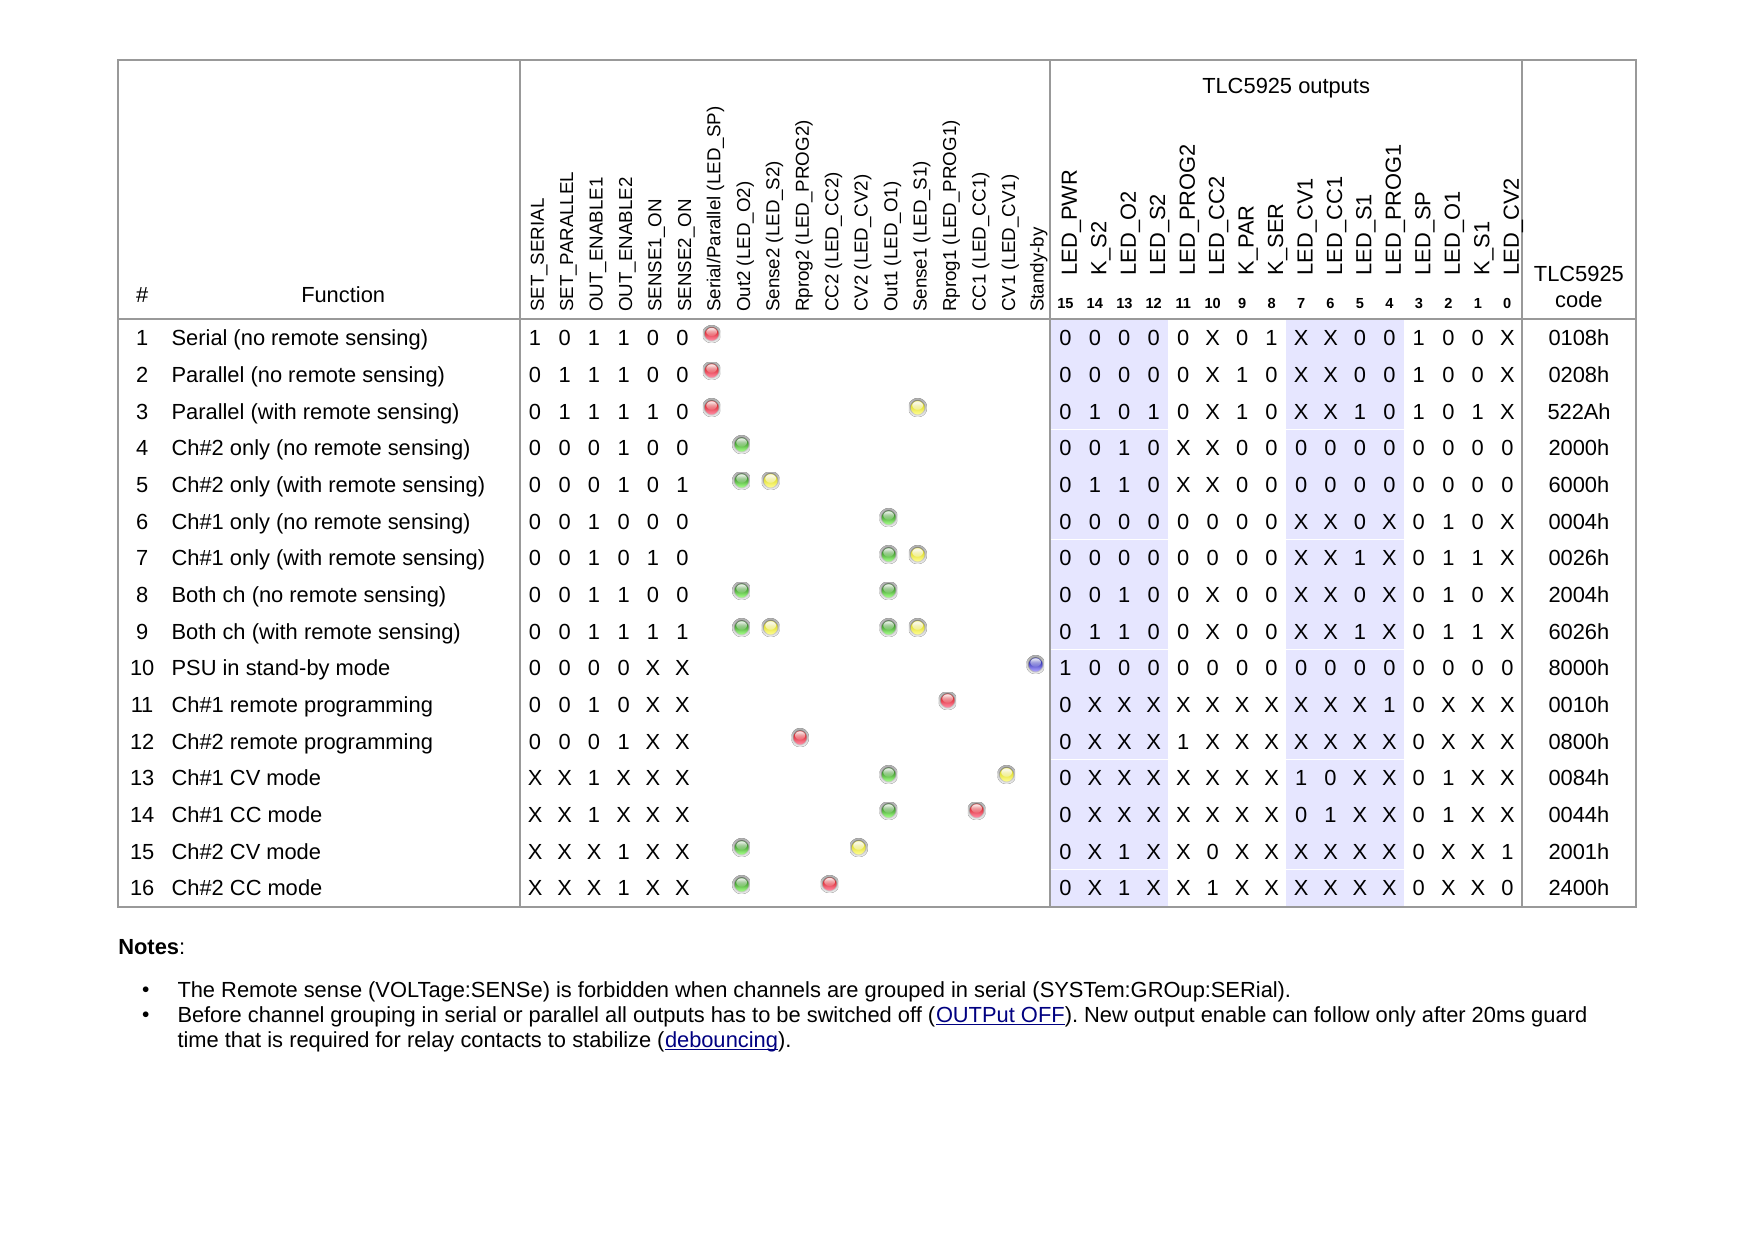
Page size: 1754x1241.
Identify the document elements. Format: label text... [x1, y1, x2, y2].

table_cell [815, 576, 844, 613]
picture [879, 618, 898, 637]
table_cell [785, 540, 815, 576]
table_cell 0 [1109, 650, 1139, 686]
table_header TLC5925 code [1523, 61, 1635, 317]
table_cell 0 [1345, 503, 1374, 539]
table_cell [844, 503, 874, 539]
table_cell CV1 (LED_CV1) [991, 98, 1020, 317]
table_cell 0 [1080, 356, 1109, 393]
table_cell [726, 870, 756, 906]
table_cell 0 [1051, 320, 1080, 356]
table_cell [962, 686, 991, 723]
table_cell 1 [521, 320, 549, 356]
table_cell 7 [119, 540, 166, 576]
table_cell X [550, 796, 579, 833]
table_cell [874, 613, 903, 649]
table_cell [815, 796, 844, 833]
table_cell 0 [638, 430, 667, 466]
table_cell [991, 430, 1020, 466]
table_cell [697, 466, 726, 503]
table_cell X [1286, 503, 1316, 539]
table_cell X [1198, 430, 1227, 466]
table_cell 0 [550, 503, 579, 539]
table_cell X [1227, 833, 1257, 869]
table_cell [697, 430, 726, 466]
table_cell 0 [1168, 576, 1198, 613]
text Notes: [118, 933, 1636, 959]
table_cell 10 [1198, 281, 1227, 317]
table_cell 0 [1227, 503, 1257, 539]
table_cell X [1492, 576, 1521, 613]
table_cell 0 [1404, 430, 1433, 466]
table_cell [962, 576, 991, 613]
table_cell X [1198, 466, 1227, 503]
table_cell 0 [550, 650, 579, 686]
table_cell 1 [1433, 503, 1463, 539]
table_cell 1 [1345, 540, 1374, 576]
table_cell 1 [609, 833, 638, 869]
table_cell Rprog1 (LED_PROG1) [933, 98, 962, 317]
table_cell LED_CC1 [1316, 104, 1345, 281]
table_cell [815, 870, 844, 906]
table_cell 1 [668, 466, 697, 503]
table_cell 0 [1257, 466, 1286, 503]
table_cell 1 [1286, 760, 1316, 796]
picture [850, 838, 868, 857]
table_cell [1020, 760, 1049, 796]
table_cell Sense1 (LED_S1) [903, 98, 932, 317]
table_cell 0 [521, 466, 549, 503]
table_cell X [1463, 833, 1492, 869]
table_cell [756, 870, 785, 906]
table_cell X [668, 796, 697, 833]
table_cell 2 [119, 356, 166, 393]
table_cell X [1345, 686, 1374, 723]
table_cell 0 [1168, 356, 1198, 393]
table_cell X [550, 870, 579, 906]
table_cell X [1080, 686, 1109, 723]
table_cell 0 [1168, 503, 1198, 539]
table_cell 1 [1433, 540, 1463, 576]
table_cell 13 [119, 760, 166, 796]
table_cell [933, 356, 962, 393]
table_cell [962, 613, 991, 649]
table_cell X [1286, 356, 1316, 393]
table_cell [933, 796, 962, 833]
table_cell [903, 356, 932, 393]
table_cell X [1198, 393, 1227, 429]
table_cell 0 [1168, 650, 1198, 686]
picture [702, 325, 721, 343]
table_cell [726, 540, 756, 576]
table_cell 1 [1433, 613, 1463, 649]
table_cell 0 [638, 466, 667, 503]
table_cell [933, 503, 962, 539]
table_cell [756, 320, 785, 356]
table_cell [785, 393, 815, 429]
table_cell 0 [1227, 430, 1257, 466]
table_cell [844, 320, 874, 356]
table_cell 0 [1404, 686, 1433, 723]
table_cell [815, 650, 844, 686]
table_cell [933, 393, 962, 429]
table_cell 0 [1463, 356, 1492, 393]
table_cell 0 [1198, 650, 1227, 686]
table_cell 0010h [1523, 686, 1635, 723]
table_cell 522Ah [1523, 393, 1635, 429]
table_cell CV2 (LED_CV2) [844, 98, 874, 317]
table_cell X [550, 760, 579, 796]
table_cell X [521, 760, 549, 796]
table_cell 0 [638, 503, 667, 539]
table_cell [933, 320, 962, 356]
table_cell [726, 356, 756, 393]
table_cell X [1374, 760, 1404, 796]
table_cell [991, 723, 1020, 759]
table_cell 1 [1463, 393, 1492, 429]
table_cell [726, 760, 756, 796]
table_cell 1 [1080, 613, 1109, 649]
table_cell 1 [1109, 466, 1139, 503]
table_cell 0 [1404, 760, 1433, 796]
table_cell 1 [550, 393, 579, 429]
table_cell [903, 430, 932, 466]
table_cell [874, 686, 903, 723]
picture [732, 838, 750, 857]
table_cell 9 [1227, 281, 1257, 317]
table_cell 12 [119, 723, 166, 759]
table_cell 0 [1080, 540, 1109, 576]
table_cell 0 [668, 576, 697, 613]
table_cell [697, 503, 726, 539]
table_cell X [1316, 723, 1345, 759]
table_cell [756, 576, 785, 613]
table_cell [874, 503, 903, 539]
table_cell [1020, 723, 1049, 759]
table_cell Ch#1 CC mode [166, 796, 519, 833]
table_cell [933, 686, 962, 723]
table_cell 1 [609, 356, 638, 393]
table_cell 1 [579, 613, 608, 649]
table_cell [903, 686, 932, 723]
table_cell [726, 466, 756, 503]
table_cell X [1345, 760, 1374, 796]
table_cell 0 [1139, 613, 1168, 649]
table_cell 0 [668, 503, 697, 539]
table_cell 0 [1080, 650, 1109, 686]
picture [908, 398, 927, 417]
table_cell X [1198, 796, 1227, 833]
table_cell [1020, 430, 1049, 466]
table_cell X [1139, 723, 1168, 759]
table_cell [756, 796, 785, 833]
table_cell 0 [1051, 870, 1080, 906]
table_cell Serial (no remote sensing) [166, 320, 519, 356]
table_cell 0 [1463, 576, 1492, 613]
table_cell X [1227, 760, 1257, 796]
table_cell [874, 650, 903, 686]
table_cell 0 [550, 430, 579, 466]
table_cell [726, 833, 756, 869]
picture [820, 875, 839, 893]
table_cell 0 [1492, 466, 1521, 503]
table_cell X [1433, 833, 1463, 869]
table_cell CC1 (LED_CC1) [962, 98, 991, 317]
table_cell [815, 503, 844, 539]
table_cell [726, 503, 756, 539]
table_cell [991, 686, 1020, 723]
table_cell [933, 833, 962, 869]
table_cell X [1492, 356, 1521, 393]
table_cell 1 [1374, 686, 1404, 723]
table_cell X [1316, 686, 1345, 723]
table_cell X [1345, 723, 1374, 759]
table_cell X [1286, 540, 1316, 576]
table_cell [874, 723, 903, 759]
table_cell X [1374, 796, 1404, 833]
table_cell X [1492, 613, 1521, 649]
table_cell Ch#2 only (no remote sensing) [166, 430, 519, 466]
list The Remote sense (VOLTage:SENSe) is forbidden when channels are grouped in serial (SYSTem:GROup:SERial). [142, 976, 1624, 1002]
table_cell [903, 466, 932, 503]
table_cell LED_CV1 [1286, 104, 1316, 281]
table_cell [1020, 613, 1049, 649]
table_cell [756, 760, 785, 796]
table_cell [962, 466, 991, 503]
table_cell [1020, 466, 1049, 503]
table_cell 1 [1404, 356, 1433, 393]
table_cell [697, 870, 726, 906]
table_cell 1 [609, 466, 638, 503]
table_cell [697, 760, 726, 796]
table_cell 1 [579, 320, 608, 356]
table_cell [697, 796, 726, 833]
table_cell 2400h [1523, 870, 1635, 906]
table_cell 0 [1433, 466, 1463, 503]
table_cell [991, 796, 1020, 833]
table_cell [785, 466, 815, 503]
table_cell X [1257, 833, 1286, 869]
table_cell X [1198, 320, 1227, 356]
picture [761, 472, 780, 490]
table_cell 0 [668, 393, 697, 429]
table_cell X [668, 650, 697, 686]
table_cell [785, 650, 815, 686]
table_cell Serial/Parallel (LED_SP) [697, 98, 726, 317]
table_cell 0 [1198, 540, 1227, 576]
table_cell 0 [1227, 613, 1257, 649]
table_cell X [609, 796, 638, 833]
table_cell [962, 503, 991, 539]
table_cell 1 [638, 393, 667, 429]
table_cell X [1316, 503, 1345, 539]
table_cell [815, 613, 844, 649]
table_cell X [638, 723, 667, 759]
table_cell 0 [1257, 393, 1286, 429]
table_cell Rprog2 (LED_PROG2) [785, 98, 815, 317]
table_cell 2 [1433, 281, 1463, 317]
table_cell [1020, 870, 1049, 906]
table_cell 9 [119, 613, 166, 649]
table_cell [991, 393, 1020, 429]
table_cell Both ch (with remote sensing) [166, 613, 519, 649]
table_cell [726, 320, 756, 356]
table_cell 0 [1316, 430, 1345, 466]
table_cell 1 [1051, 650, 1080, 686]
table_cell [697, 540, 726, 576]
table_cell 4 [1374, 281, 1404, 317]
table_cell [785, 503, 815, 539]
table_cell [785, 576, 815, 613]
table_cell 13 [1109, 281, 1139, 317]
table_cell 0044h [1523, 796, 1635, 833]
table_cell [903, 393, 932, 429]
table_cell [756, 393, 785, 429]
table_cell 0 [1109, 503, 1139, 539]
table_cell 1 [579, 356, 608, 393]
picture [702, 362, 721, 380]
table_cell 1 [579, 576, 608, 613]
table_cell [1020, 796, 1049, 833]
table_cell 0 [1168, 613, 1198, 649]
table_cell 0 [1345, 466, 1374, 503]
table_cell [874, 576, 903, 613]
table_cell X [521, 870, 549, 906]
table_cell 6 [1316, 281, 1345, 317]
table_cell X [1374, 723, 1404, 759]
table_cell X [1139, 870, 1168, 906]
table_cell 0 [1051, 796, 1080, 833]
table_cell [1020, 686, 1049, 723]
table_cell X [1198, 356, 1227, 393]
table_cell 1 [1080, 393, 1109, 429]
table_cell [785, 686, 815, 723]
table_cell [903, 870, 932, 906]
table_cell X [1286, 870, 1316, 906]
table_cell 1 [1109, 430, 1139, 466]
table_cell 0 [1345, 650, 1374, 686]
table_cell 6000h [1523, 466, 1635, 503]
table_cell [991, 320, 1020, 356]
table_cell [991, 576, 1020, 613]
table_cell X [1139, 833, 1168, 869]
table_cell 0 [1433, 356, 1463, 393]
table_cell X [1492, 760, 1521, 796]
table_cell SENSE1_ON [638, 98, 667, 317]
table_cell 0 [1463, 320, 1492, 356]
table_cell [874, 320, 903, 356]
table_cell 0 [1345, 576, 1374, 613]
table_cell [785, 723, 815, 759]
table_cell 0 [521, 723, 549, 759]
picture [908, 618, 927, 637]
table_cell [726, 723, 756, 759]
table_cell X [1374, 833, 1404, 869]
table_cell 12 [1139, 281, 1168, 317]
table_cell X [1257, 723, 1286, 759]
table_cell [815, 723, 844, 759]
table_cell X [1463, 723, 1492, 759]
table_cell 0 [579, 430, 608, 466]
table_cell [756, 356, 785, 393]
table_cell [991, 870, 1020, 906]
table_cell 1 [1433, 796, 1463, 833]
table_cell 1 [609, 870, 638, 906]
picture [997, 765, 1016, 784]
table_cell 0 [1257, 576, 1286, 613]
table_cell [844, 870, 874, 906]
table_cell [1020, 356, 1049, 393]
table_cell X [1257, 870, 1286, 906]
table_cell [962, 870, 991, 906]
table_cell [903, 503, 932, 539]
table_cell X [1257, 760, 1286, 796]
table_cell X [521, 833, 549, 869]
table_cell 0 [1316, 466, 1345, 503]
table_cell X [1227, 870, 1257, 906]
table_cell 1 [579, 393, 608, 429]
table_cell X [1286, 723, 1316, 759]
table_cell [962, 393, 991, 429]
table_cell 0 [1227, 540, 1257, 576]
table_cell X [1492, 393, 1521, 429]
table_cell 0 [638, 356, 667, 393]
table_cell [726, 430, 756, 466]
table_cell X [668, 760, 697, 796]
table_cell 0 [1109, 356, 1139, 393]
table_cell 2000h [1523, 430, 1635, 466]
table_cell [991, 760, 1020, 796]
picture [879, 582, 898, 600]
table_cell 0 [1374, 430, 1404, 466]
table_cell [815, 540, 844, 576]
table_cell 0 [1051, 760, 1080, 796]
table_cell [933, 760, 962, 796]
table_cell Ch#1 only (with remote sensing) [166, 540, 519, 576]
table_cell 1 [1139, 393, 1168, 429]
table_cell 0 [1139, 540, 1168, 576]
table_cell 0 [1051, 430, 1080, 466]
table_cell 0 [1492, 870, 1521, 906]
table_cell OUT_ENABLE1 [579, 98, 608, 317]
table_cell 1 [1316, 796, 1345, 833]
table_cell X [1109, 796, 1139, 833]
table_cell 0 [1051, 686, 1080, 723]
table_cell X [1198, 576, 1227, 613]
table_cell X [1198, 686, 1227, 723]
table_cell [903, 613, 932, 649]
table_cell X [1433, 870, 1463, 906]
table_cell [726, 576, 756, 613]
table_cell 0 [1051, 576, 1080, 613]
table_cell 0 [1316, 760, 1345, 796]
table_cell [874, 760, 903, 796]
table_cell 0 [1404, 466, 1433, 503]
table_cell 0 [1404, 540, 1433, 576]
table_cell 0 [1404, 796, 1433, 833]
table_cell 0 [609, 503, 638, 539]
table_cell 1 [638, 540, 667, 576]
table_cell 0 [1345, 430, 1374, 466]
table_cell 0 [1227, 576, 1257, 613]
picture [1026, 655, 1045, 674]
table_cell X [1286, 576, 1316, 613]
table_cell 0 [1404, 833, 1433, 869]
table_cell X [1080, 870, 1109, 906]
table_cell LED_O1 [1433, 104, 1463, 281]
table_cell 0 [1051, 393, 1080, 429]
table_cell 0 [1404, 576, 1433, 613]
table_header [119, 61, 166, 98]
table_cell [933, 430, 962, 466]
table_cell 16 [119, 870, 166, 906]
table_cell 1 [550, 356, 579, 393]
table_cell [991, 503, 1020, 539]
table_cell [756, 613, 785, 649]
table_cell [756, 503, 785, 539]
table_cell 0 [1492, 430, 1521, 466]
table_cell 0 [1257, 540, 1286, 576]
table_cell 5 [1345, 281, 1374, 317]
table_cell PSU in stand-by mode [166, 650, 519, 686]
table_cell 0 [550, 613, 579, 649]
table_cell [962, 833, 991, 869]
table_cell 11 [1168, 281, 1198, 317]
table_cell 0 [609, 540, 638, 576]
table_cell 0 [1257, 650, 1286, 686]
table_cell X [1227, 796, 1257, 833]
table_cell LED_PROG2 [1168, 104, 1198, 281]
table_cell 1 [1463, 540, 1492, 576]
table_cell X [638, 760, 667, 796]
table_cell 0 [1198, 503, 1227, 539]
table_cell 1 [1168, 723, 1198, 759]
table_cell X [1316, 576, 1345, 613]
table_cell 1 [609, 723, 638, 759]
table_cell 1 [1345, 613, 1374, 649]
table_cell 1 [609, 576, 638, 613]
table_cell Ch#1 only (no remote sensing) [166, 503, 519, 539]
picture [732, 875, 750, 894]
table_cell X [579, 870, 608, 906]
table_cell Ch#2 remote programming [166, 723, 519, 759]
table_cell X [1463, 686, 1492, 723]
table_cell [697, 613, 726, 649]
table_cell 1 [1404, 320, 1433, 356]
table_cell 4 [119, 430, 166, 466]
table_cell 1 [609, 613, 638, 649]
table_cell 0 [1463, 503, 1492, 539]
picture [879, 508, 898, 527]
table_cell 1 [1257, 320, 1286, 356]
table_cell 0 [579, 723, 608, 759]
table_cell 0 [1345, 320, 1374, 356]
table_cell [726, 613, 756, 649]
table_cell 1 [609, 393, 638, 429]
table_cell [697, 393, 726, 429]
table_cell [933, 613, 962, 649]
table_cell [962, 430, 991, 466]
table_cell 0208h [1523, 356, 1635, 393]
table_cell 0 [1139, 320, 1168, 356]
table_cell [756, 540, 785, 576]
table_cell X [1316, 356, 1345, 393]
table_cell LED_SP [1404, 104, 1433, 281]
table_cell [1020, 320, 1049, 356]
table_cell K_S2 [1080, 104, 1109, 281]
table_cell X [1316, 870, 1345, 906]
table_cell 0 [1257, 503, 1286, 539]
table_cell 8 [119, 576, 166, 613]
table_cell 0 [1051, 356, 1080, 393]
table_cell [903, 540, 932, 576]
table_cell 0 [668, 540, 697, 576]
table_cell 0 [1257, 613, 1286, 649]
table_cell X [1168, 870, 1198, 906]
table_cell [933, 466, 962, 503]
table_cell [903, 723, 932, 759]
table_cell 0 [1404, 503, 1433, 539]
table_cell [933, 650, 962, 686]
table_cell 3 [119, 393, 166, 429]
picture [879, 545, 898, 564]
table_cell X [1316, 833, 1345, 869]
table_cell 0 [550, 540, 579, 576]
table_cell [756, 430, 785, 466]
table_cell [844, 576, 874, 613]
table_cell Ch#2 CC mode [166, 870, 519, 906]
table_cell [815, 833, 844, 869]
table_cell X [1109, 760, 1139, 796]
table_cell [785, 796, 815, 833]
table_cell X [1286, 833, 1316, 869]
table_cell [844, 393, 874, 429]
table_cell [726, 393, 756, 429]
table_cell [815, 686, 844, 723]
table_cell 0 [521, 686, 549, 723]
table_cell 0 [1080, 320, 1109, 356]
table_cell Function [166, 98, 519, 317]
table_cell 0 [1168, 393, 1198, 429]
table_cell K_S1 [1463, 104, 1492, 281]
table_cell 0 [1257, 356, 1286, 393]
table_cell 14 [119, 796, 166, 833]
table_cell # [119, 98, 166, 317]
table_cell X [1492, 540, 1521, 576]
picture [879, 765, 898, 784]
table_cell [1020, 393, 1049, 429]
table_cell 6026h [1523, 613, 1635, 649]
table_cell 0 [1404, 723, 1433, 759]
table_cell 0 [1433, 393, 1463, 429]
table_cell 0 [1374, 393, 1404, 429]
table_cell 0 [1433, 430, 1463, 466]
table_cell [844, 356, 874, 393]
table_cell [815, 356, 844, 393]
table_cell Parallel (no remote sensing) [166, 356, 519, 393]
table_cell 0 [1109, 393, 1139, 429]
table_cell LED_O2 [1109, 104, 1139, 281]
table_cell X [1168, 686, 1198, 723]
table_cell [1020, 540, 1049, 576]
table_cell K_SER [1257, 104, 1286, 281]
table_cell 1 [579, 540, 608, 576]
table_cell 1 [119, 320, 166, 356]
table_cell SENSE2_ON [668, 98, 697, 317]
table_cell X [1492, 723, 1521, 759]
table_cell [844, 540, 874, 576]
table_cell X [1198, 723, 1227, 759]
table_cell X [1374, 870, 1404, 906]
table_cell [991, 613, 1020, 649]
table_cell [844, 796, 874, 833]
table_header TLC5925 outputs [1051, 61, 1521, 103]
table_cell [962, 723, 991, 759]
table_cell X [1433, 723, 1463, 759]
table_cell 1 [579, 503, 608, 539]
table_cell 0 [1227, 320, 1257, 356]
table_cell 0 [609, 650, 638, 686]
table_cell Ch#2 CV mode [166, 833, 519, 869]
picture [732, 472, 750, 490]
table_cell 0 [668, 320, 697, 356]
table_cell 0 [1404, 870, 1433, 906]
table_cell 3 [1404, 281, 1433, 317]
table_cell [991, 466, 1020, 503]
table_cell [815, 430, 844, 466]
table_cell [726, 686, 756, 723]
table_cell X [668, 833, 697, 869]
table_cell [874, 540, 903, 576]
table_cell 6 [119, 503, 166, 539]
table_cell X [1286, 613, 1316, 649]
table_cell 1 [609, 320, 638, 356]
table_cell 0 [1198, 833, 1227, 869]
table_cell 0 [1492, 281, 1521, 317]
table_cell SET_SERIAL [521, 98, 549, 317]
table_cell 1 [1109, 613, 1139, 649]
table_cell [903, 320, 932, 356]
table_cell 1 [1109, 870, 1139, 906]
table_cell Parallel (with remote sensing) [166, 393, 519, 429]
table_cell 0 [1051, 723, 1080, 759]
table_cell 0 [1433, 320, 1463, 356]
table_cell [785, 870, 815, 906]
table_cell 0 [521, 650, 549, 686]
table_cell [756, 650, 785, 686]
table_cell [756, 723, 785, 759]
table_cell [874, 356, 903, 393]
table_cell 15 [119, 833, 166, 869]
table_cell X [1080, 833, 1109, 869]
table_cell [903, 833, 932, 869]
table_cell [697, 650, 726, 686]
table_cell [844, 686, 874, 723]
table_cell [962, 650, 991, 686]
table_cell X [550, 833, 579, 869]
table_cell X [609, 760, 638, 796]
table_cell LED_PROG1 [1374, 104, 1404, 281]
table_cell 0 [1051, 540, 1080, 576]
table_cell X [1168, 466, 1198, 503]
table_cell [785, 430, 815, 466]
table_cell [903, 760, 932, 796]
table_cell X [1109, 686, 1139, 723]
table_cell Out1 (LED_O1) [874, 98, 903, 317]
table_cell [991, 356, 1020, 393]
table_cell 11 [119, 686, 166, 723]
table_cell 0 [1404, 613, 1433, 649]
table_cell 10 [119, 650, 166, 686]
table_cell X [1433, 686, 1463, 723]
table_cell X [1227, 686, 1257, 723]
table_cell X [1492, 686, 1521, 723]
picture [732, 435, 750, 454]
table_cell 1 [1463, 613, 1492, 649]
table_cell 7 [1286, 281, 1316, 317]
table_cell 1 [1198, 870, 1227, 906]
table_cell 0108h [1523, 320, 1635, 356]
table_cell X [1139, 760, 1168, 796]
table_cell [785, 833, 815, 869]
table_cell [844, 833, 874, 869]
table_cell 0 [521, 356, 549, 393]
table_cell [844, 613, 874, 649]
table_cell X [1316, 540, 1345, 576]
table_cell 0 [1080, 430, 1109, 466]
table_cell 1 [1345, 393, 1374, 429]
table_cell 0 [1139, 503, 1168, 539]
table_cell 0 [521, 503, 549, 539]
table_cell 1 [638, 613, 667, 649]
table_cell [815, 320, 844, 356]
table_cell 1 [1080, 466, 1109, 503]
table_cell 0 [1139, 650, 1168, 686]
table_cell Ch#1 remote programming [166, 686, 519, 723]
table_cell LED_CV2 [1492, 104, 1521, 281]
table_cell 0 [521, 613, 549, 649]
table_cell 0 [521, 576, 549, 613]
table_cell [756, 833, 785, 869]
table_cell [933, 576, 962, 613]
picture [879, 802, 898, 820]
table_cell 1 [609, 430, 638, 466]
table_cell 1 [579, 686, 608, 723]
table_cell 15 [1051, 281, 1080, 317]
table_cell [903, 796, 932, 833]
table_cell 0 [1286, 430, 1316, 466]
table_cell X [1286, 686, 1316, 723]
table_cell X [668, 686, 697, 723]
table_cell Sense2 (LED_S2) [756, 98, 785, 317]
table_cell X [1257, 686, 1286, 723]
table_cell LED_S2 [1139, 104, 1168, 281]
table_cell [962, 356, 991, 393]
table_cell SET_PARALLEL [550, 98, 579, 317]
list Before channel grouping in serial or parallel all outputs has to be switched off (OUTPut OFF). New output enable can follow only after 20ms guard time that is required for relay contacts to stabilize (debouncing). [142, 1002, 1624, 1052]
table_header [166, 61, 519, 98]
table_cell 0026h [1523, 540, 1635, 576]
table_cell [697, 356, 726, 393]
table_cell LED_S1 [1345, 104, 1374, 281]
table_cell 1 [1492, 833, 1521, 869]
table_cell 0 [521, 540, 549, 576]
table_cell 0800h [1523, 723, 1635, 759]
table_cell X [638, 796, 667, 833]
table_cell [697, 723, 726, 759]
table_cell [697, 576, 726, 613]
table_cell [785, 356, 815, 393]
table_cell X [1345, 833, 1374, 869]
table_cell 2004h [1523, 576, 1635, 613]
table_cell 0 [521, 430, 549, 466]
table_cell 1 [1227, 393, 1257, 429]
table_cell 0 [550, 686, 579, 723]
table_cell 0 [550, 466, 579, 503]
table_cell 0 [1168, 320, 1198, 356]
table_cell LED_CC2 [1198, 104, 1227, 281]
table_cell CC2 (LED_CC2) [815, 98, 844, 317]
table_cell [991, 833, 1020, 869]
table_cell X [1374, 576, 1404, 613]
table_cell 0 [1492, 650, 1521, 686]
table_cell X [1198, 613, 1227, 649]
table_cell 0 [1227, 466, 1257, 503]
table_cell 0 [1433, 650, 1463, 686]
table_cell [726, 796, 756, 833]
table_cell [1020, 650, 1049, 686]
table_cell [962, 760, 991, 796]
table_cell [962, 320, 991, 356]
table_cell 0 [1051, 833, 1080, 869]
table_cell X [1345, 870, 1374, 906]
table_cell X [1463, 760, 1492, 796]
table_cell X [1168, 430, 1198, 466]
table_cell X [1080, 796, 1109, 833]
table_cell 0 [1463, 466, 1492, 503]
table_cell [785, 320, 815, 356]
table_cell [756, 466, 785, 503]
table_cell 0 [1463, 430, 1492, 466]
table_cell X [1168, 760, 1198, 796]
table_cell X [1168, 796, 1198, 833]
table_cell X [1139, 796, 1168, 833]
table_cell 0 [668, 356, 697, 393]
table_cell 1 [1404, 393, 1433, 429]
table_cell [962, 540, 991, 576]
picture [702, 398, 721, 417]
table_cell X [1109, 723, 1139, 759]
picture [732, 618, 750, 637]
table_cell [874, 466, 903, 503]
table_cell 1 [1109, 576, 1139, 613]
table_cell 2001h [1523, 833, 1635, 869]
table_cell 0 [550, 576, 579, 613]
table_cell 0 [1404, 650, 1433, 686]
picture [967, 802, 986, 820]
table_cell 0 [550, 723, 579, 759]
table_cell X [1257, 796, 1286, 833]
table_cell X [638, 650, 667, 686]
table_cell X [668, 723, 697, 759]
table_cell 0 [1374, 650, 1404, 686]
table_cell X [521, 796, 549, 833]
table_cell X [1316, 393, 1345, 429]
table_cell X [1139, 686, 1168, 723]
table_cell 0 [1109, 540, 1139, 576]
table_cell X [1345, 796, 1374, 833]
table_cell [991, 540, 1020, 576]
table_cell 0 [638, 320, 667, 356]
table_cell 8 [1257, 281, 1286, 317]
table_cell X [1286, 393, 1316, 429]
table_cell 0 [1139, 466, 1168, 503]
table_cell X [1492, 320, 1521, 356]
table_cell 0 [609, 686, 638, 723]
table_cell X [1316, 320, 1345, 356]
table_cell [874, 393, 903, 429]
table_cell [815, 393, 844, 429]
table_cell X [1316, 613, 1345, 649]
table_cell X [638, 870, 667, 906]
table_cell Ch#1 CV mode [166, 760, 519, 796]
table_cell [844, 650, 874, 686]
picture [732, 582, 750, 600]
table_cell 0 [1257, 430, 1286, 466]
table_cell [874, 870, 903, 906]
table_cell 0 [1345, 356, 1374, 393]
table_cell [962, 796, 991, 833]
table_cell [933, 723, 962, 759]
table_cell [1020, 503, 1049, 539]
table_cell [844, 466, 874, 503]
table_cell Both ch (no remote sensing) [166, 576, 519, 613]
table_cell X [668, 870, 697, 906]
table_cell 0004h [1523, 503, 1635, 539]
table_cell OUT_ENABLE2 [609, 98, 638, 317]
table_cell X [1286, 320, 1316, 356]
table_cell 1 [1227, 356, 1257, 393]
table_cell 0 [1051, 503, 1080, 539]
table_cell [697, 320, 726, 356]
table_cell [903, 650, 932, 686]
table_cell [991, 650, 1020, 686]
table_cell 0 [1051, 613, 1080, 649]
table_cell [697, 833, 726, 869]
table_cell X [1168, 833, 1198, 869]
table_cell 8000h [1523, 650, 1635, 686]
table_cell 5 [119, 466, 166, 503]
table_cell X [1374, 540, 1404, 576]
table_cell Standy-by [1020, 98, 1049, 317]
table_cell 0 [1286, 466, 1316, 503]
table_cell 0 [1374, 320, 1404, 356]
table_cell 0 [521, 393, 549, 429]
table_cell Ch#2 only (with remote sensing) [166, 466, 519, 503]
table_cell 0 [1080, 576, 1109, 613]
table_cell [1020, 576, 1049, 613]
table_cell 0 [1286, 650, 1316, 686]
table_cell X [1463, 796, 1492, 833]
table_cell 0 [579, 466, 608, 503]
table_cell K_PAR [1227, 104, 1257, 281]
table_cell [903, 576, 932, 613]
table_cell 14 [1080, 281, 1109, 317]
table_cell X [579, 833, 608, 869]
table_cell [844, 760, 874, 796]
table_cell 1 [1433, 576, 1463, 613]
picture [908, 545, 927, 564]
table_cell [1020, 833, 1049, 869]
table_cell X [1227, 723, 1257, 759]
table_cell 1 [1433, 760, 1463, 796]
table_cell 0 [1463, 650, 1492, 686]
table_cell X [1080, 723, 1109, 759]
table_cell X [638, 686, 667, 723]
table_cell 0 [1109, 320, 1139, 356]
table_cell [756, 686, 785, 723]
table_cell [726, 650, 756, 686]
table_cell X [638, 833, 667, 869]
picture [791, 728, 809, 747]
table_cell 0 [1227, 650, 1257, 686]
table_cell 0 [1080, 503, 1109, 539]
table_cell 1 [579, 760, 608, 796]
table_header [521, 61, 1049, 98]
table_cell 0 [1139, 356, 1168, 393]
table_cell [844, 430, 874, 466]
table_cell 0 [668, 430, 697, 466]
table_cell [785, 613, 815, 649]
table_cell LED_PWR [1051, 104, 1080, 281]
table_cell 0 [1286, 796, 1316, 833]
table_cell X [1374, 613, 1404, 649]
table_cell [874, 430, 903, 466]
table_cell X [1080, 760, 1109, 796]
table_cell 0 [1374, 356, 1404, 393]
table_cell [874, 796, 903, 833]
table_cell 1 [668, 613, 697, 649]
table_cell 0 [1139, 576, 1168, 613]
table_cell 0 [638, 576, 667, 613]
table_cell [785, 760, 815, 796]
table_cell [815, 760, 844, 796]
picture [938, 692, 957, 710]
table_cell 0 [1168, 540, 1198, 576]
table_cell Out2 (LED_O2) [726, 98, 756, 317]
table_cell [933, 540, 962, 576]
table_cell 1 [579, 796, 608, 833]
table_cell 0 [579, 650, 608, 686]
table_cell 1 [1463, 281, 1492, 317]
table_cell X [1492, 503, 1521, 539]
table_cell X [1463, 870, 1492, 906]
table_cell 1 [1109, 833, 1139, 869]
picture [761, 618, 780, 637]
table_cell X [1198, 760, 1227, 796]
table_cell [874, 833, 903, 869]
table_cell X [1492, 796, 1521, 833]
table_cell 0 [1139, 430, 1168, 466]
table_cell [933, 870, 962, 906]
table_cell [815, 466, 844, 503]
table_cell 0 [1051, 466, 1080, 503]
table_cell [697, 686, 726, 723]
table_cell 0084h [1523, 760, 1635, 796]
table_cell 0 [1374, 466, 1404, 503]
table_cell 0 [1316, 650, 1345, 686]
table_cell [844, 723, 874, 759]
table_cell 0 [550, 320, 579, 356]
table_cell X [1374, 503, 1404, 539]
